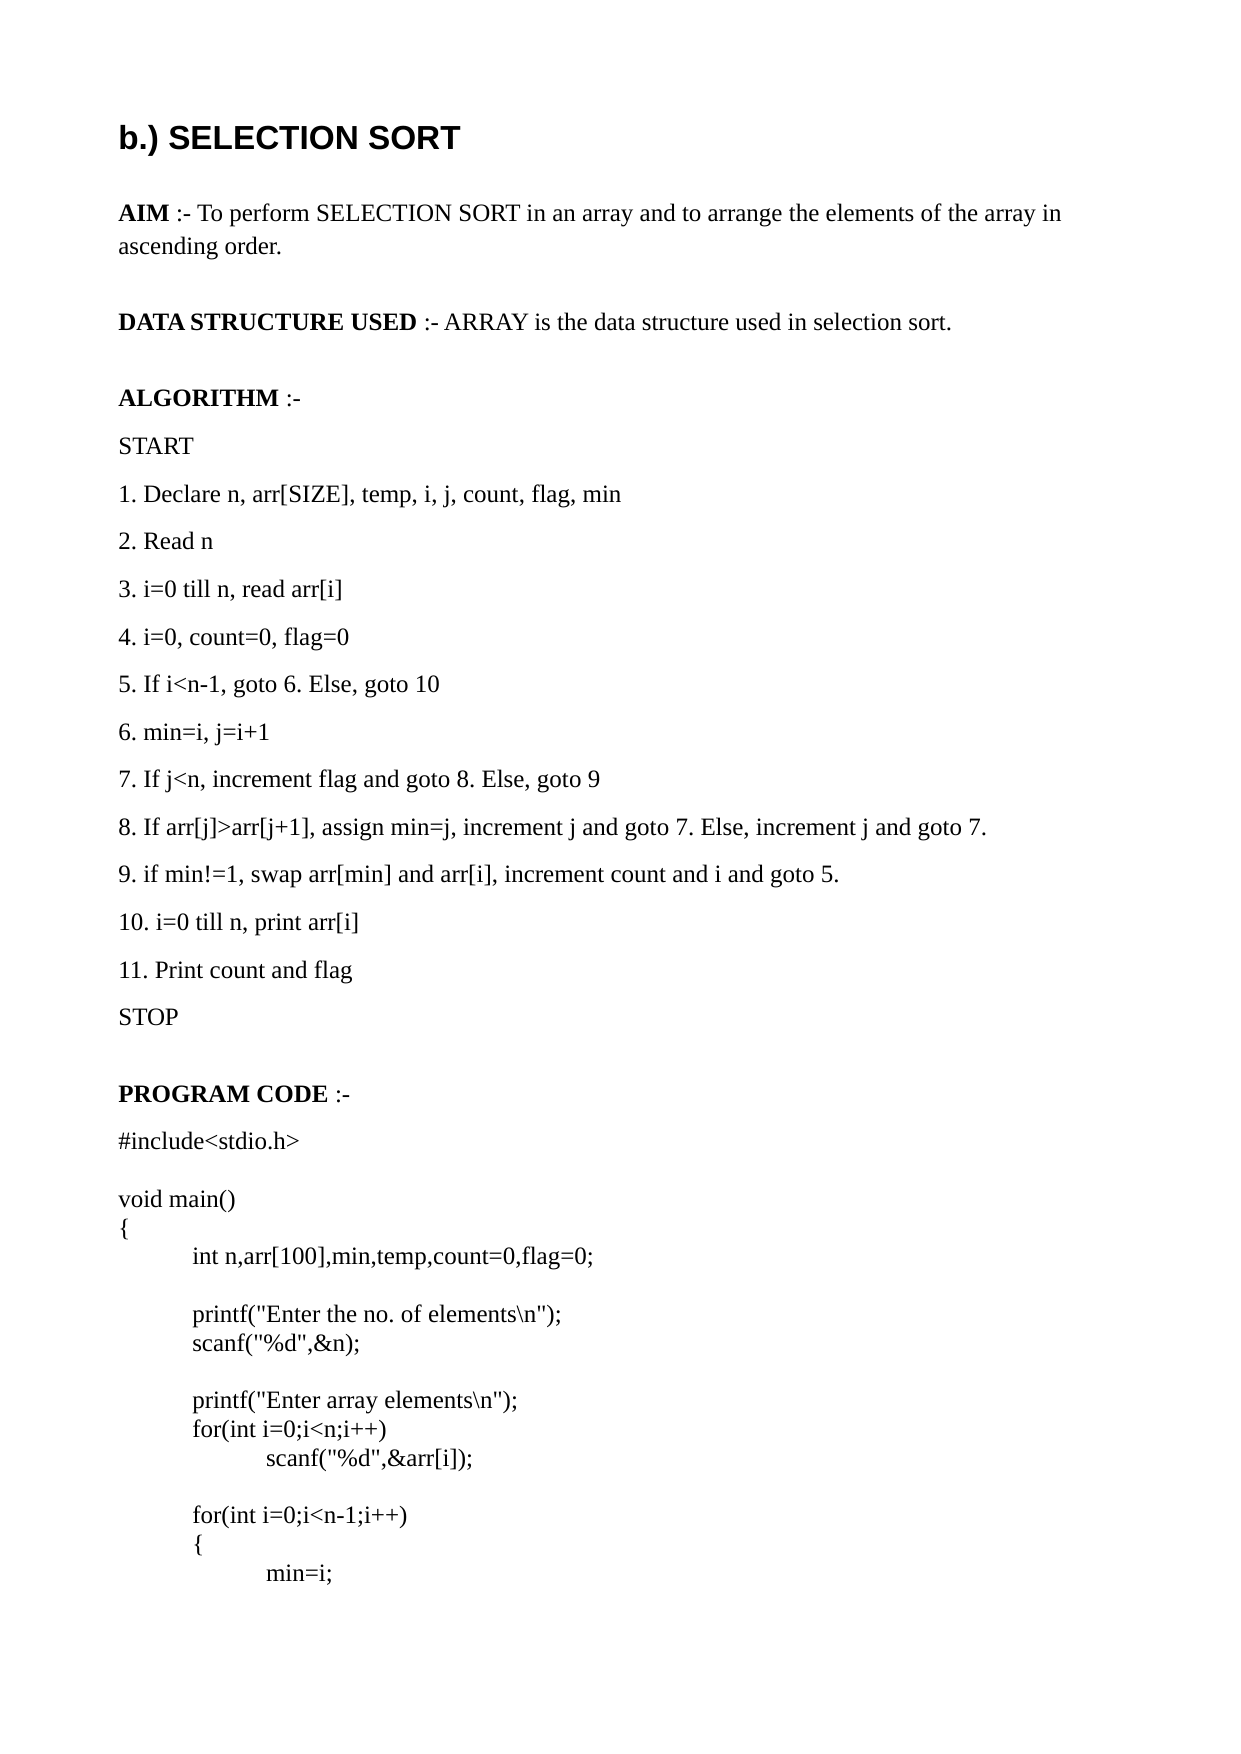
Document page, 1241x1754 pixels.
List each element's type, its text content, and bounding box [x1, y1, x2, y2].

text 3. i=0 till n, read arr[i] [118, 574, 1122, 603]
text { [118, 1529, 1122, 1558]
text int n,arr[100],min,temp,count=0,flag=0; [118, 1241, 1122, 1270]
text ALGORITHM :- [118, 383, 1122, 412]
text 6. min=i, j=i+1 [118, 717, 1122, 746]
text printf("Enter the no. of elements\n"); [118, 1299, 1122, 1328]
text 5. If i<n-1, goto 6. Else, goto 10 [118, 669, 1122, 698]
text PROGRAM CODE :- [118, 1079, 1122, 1107]
text scanf("%d",&arr[i]); [118, 1443, 1122, 1471]
text min=i; [118, 1558, 1122, 1586]
text #include<stdio.h> [118, 1126, 1122, 1155]
text void main() [118, 1184, 1122, 1213]
text 2. Read n [118, 526, 1122, 555]
text 7. If j<n, increment flag and goto 8. Else, goto 9 [118, 764, 1122, 793]
text START [118, 431, 1122, 460]
text scanf("%d",&n); [118, 1328, 1122, 1356]
text { [118, 1213, 1122, 1241]
text 11. Print count and flag [118, 955, 1122, 983]
subtitle b.) SELECTION SORT [118, 118, 1122, 157]
text 1. Declare n, arr[SIZE], temp, i, j, count, flag, min [118, 479, 1122, 507]
text for(int i=0;i<n;i++) [118, 1414, 1122, 1443]
text STOP [118, 1002, 1122, 1031]
text printf("Enter array elements\n"); [118, 1385, 1122, 1414]
text 8. If arr[j]>arr[j+1], assign min=j, increment j and goto 7. Else, increment j and goto 7. [118, 812, 1122, 841]
text 9. if min!=1, swap arr[min] and arr[i], increment count and i and goto 5. [118, 859, 1122, 888]
text 4. i=0, count=0, flag=0 [118, 622, 1122, 650]
text 10. i=0 till n, print arr[i] [118, 907, 1122, 936]
text DATA STRUCTURE USED :- ARRAY is the data structure used in selection sort. [118, 307, 1122, 336]
text for(int i=0;i<n-1;i++) [118, 1500, 1122, 1529]
text AIM :- To perform SELECTION SORT in an array and to arrange the elements of the array in ascending order. [118, 198, 1122, 259]
